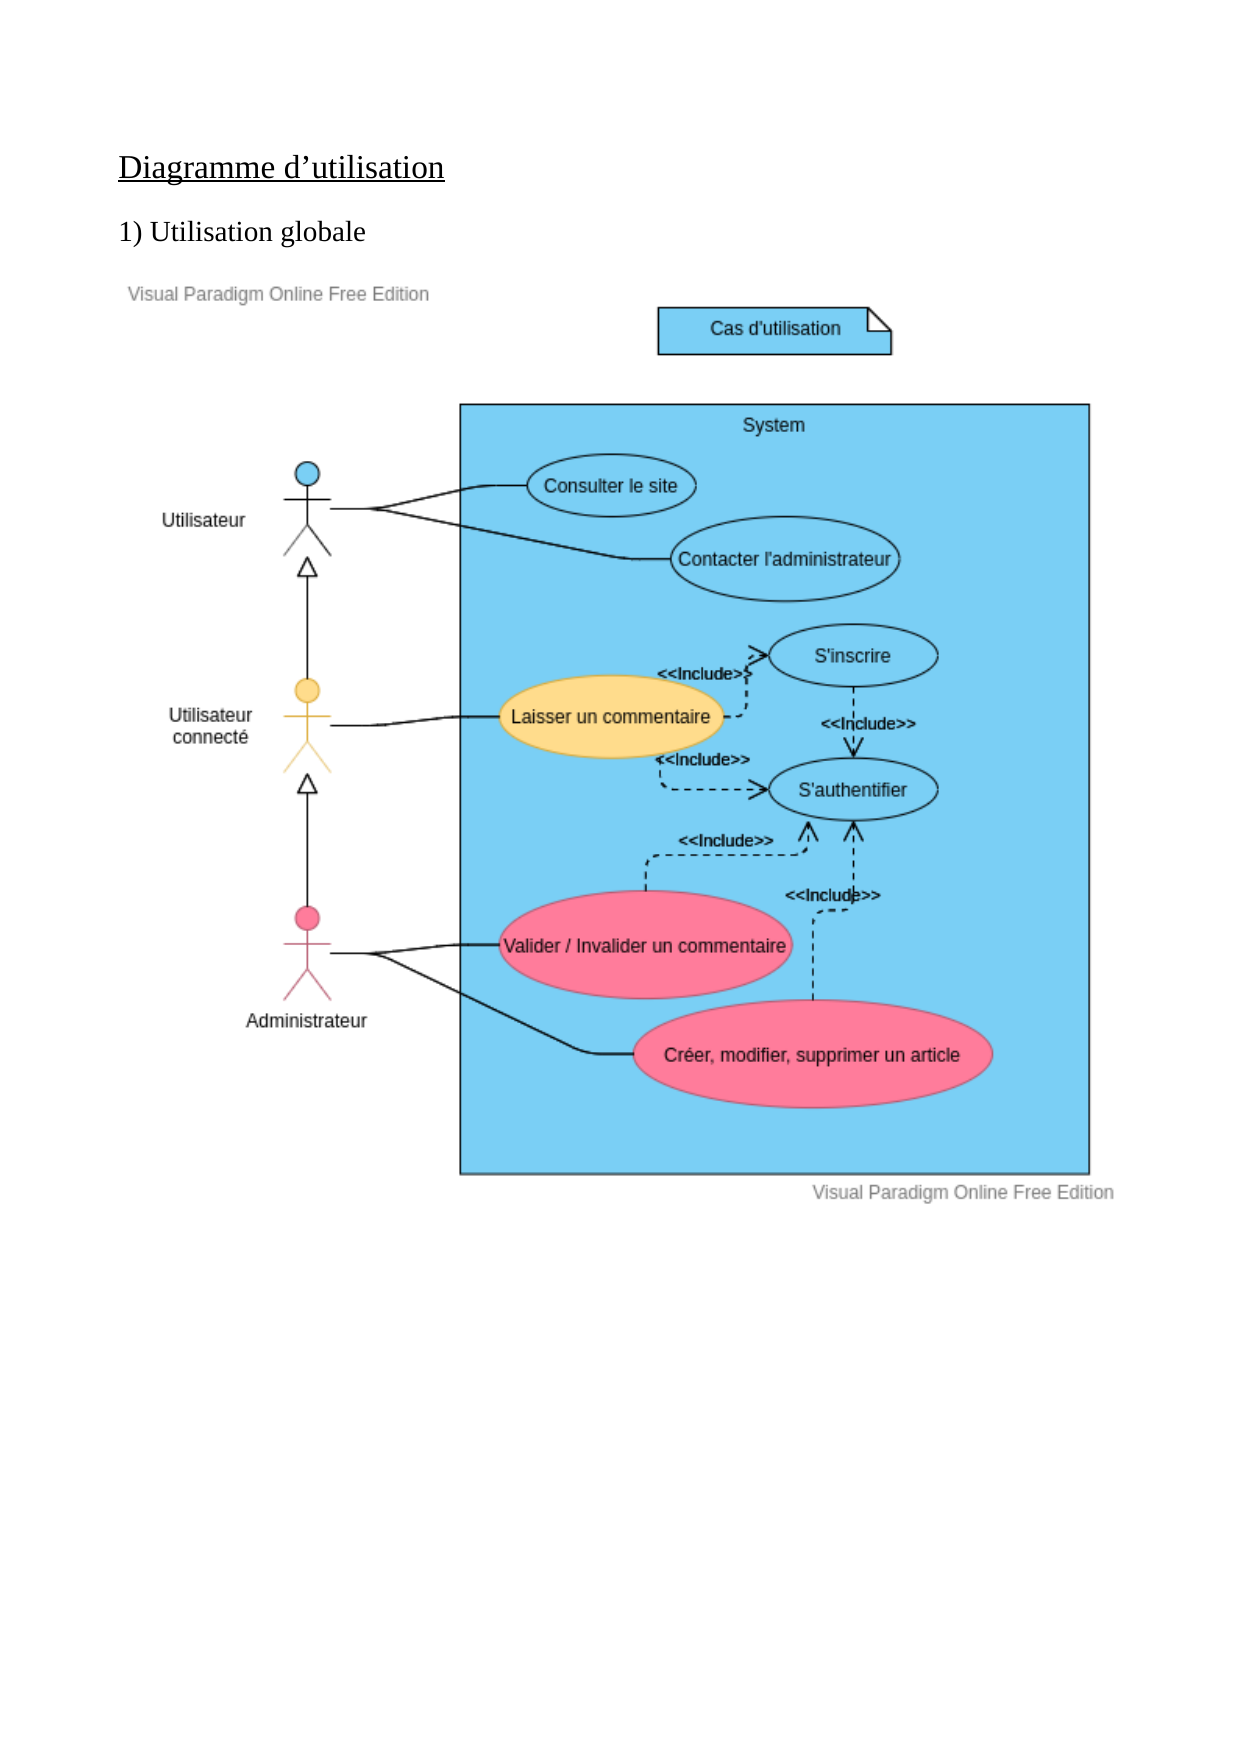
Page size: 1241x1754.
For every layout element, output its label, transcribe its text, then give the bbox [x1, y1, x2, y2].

text 1) Utilisation globale [118, 214, 1122, 247]
text Diagramme d’utilisation [118, 147, 1122, 185]
picture [118, 276, 1123, 1207]
